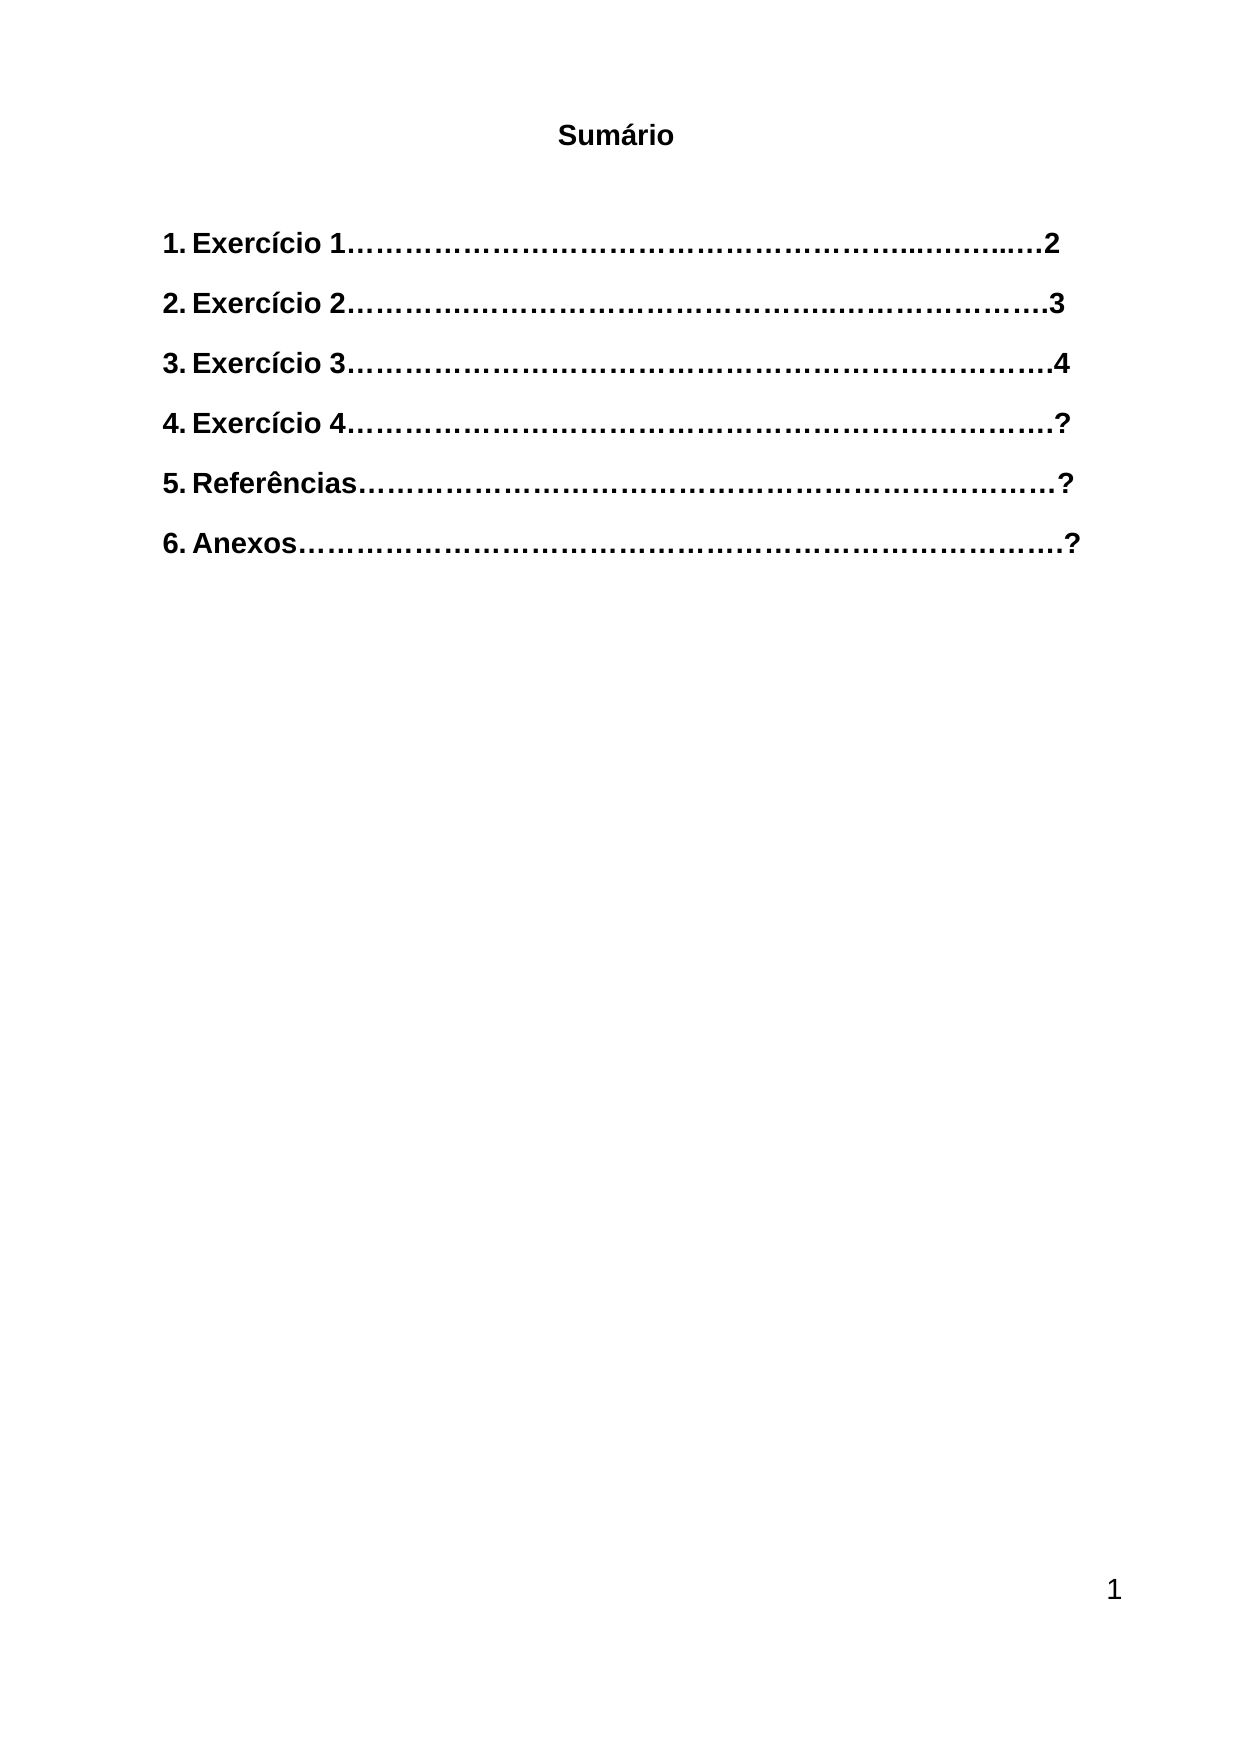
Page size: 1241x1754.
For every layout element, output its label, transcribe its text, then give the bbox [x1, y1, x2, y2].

list Anexos…………………………………………………………………….? [162, 526, 1122, 559]
text 1 [118, 1572, 1122, 1606]
list Exercício 1…………………………………………………...….…...…2 [162, 226, 1122, 259]
list Exercício 2………….………………………………..………………….3 [162, 286, 1122, 319]
list Exercício 4……………………………………………………………….? [162, 406, 1122, 439]
list Exercício 3……………………………………………………………….4 [162, 346, 1122, 379]
list Referências………………………………………………………………? [162, 466, 1122, 499]
text Sumário [118, 118, 1122, 152]
